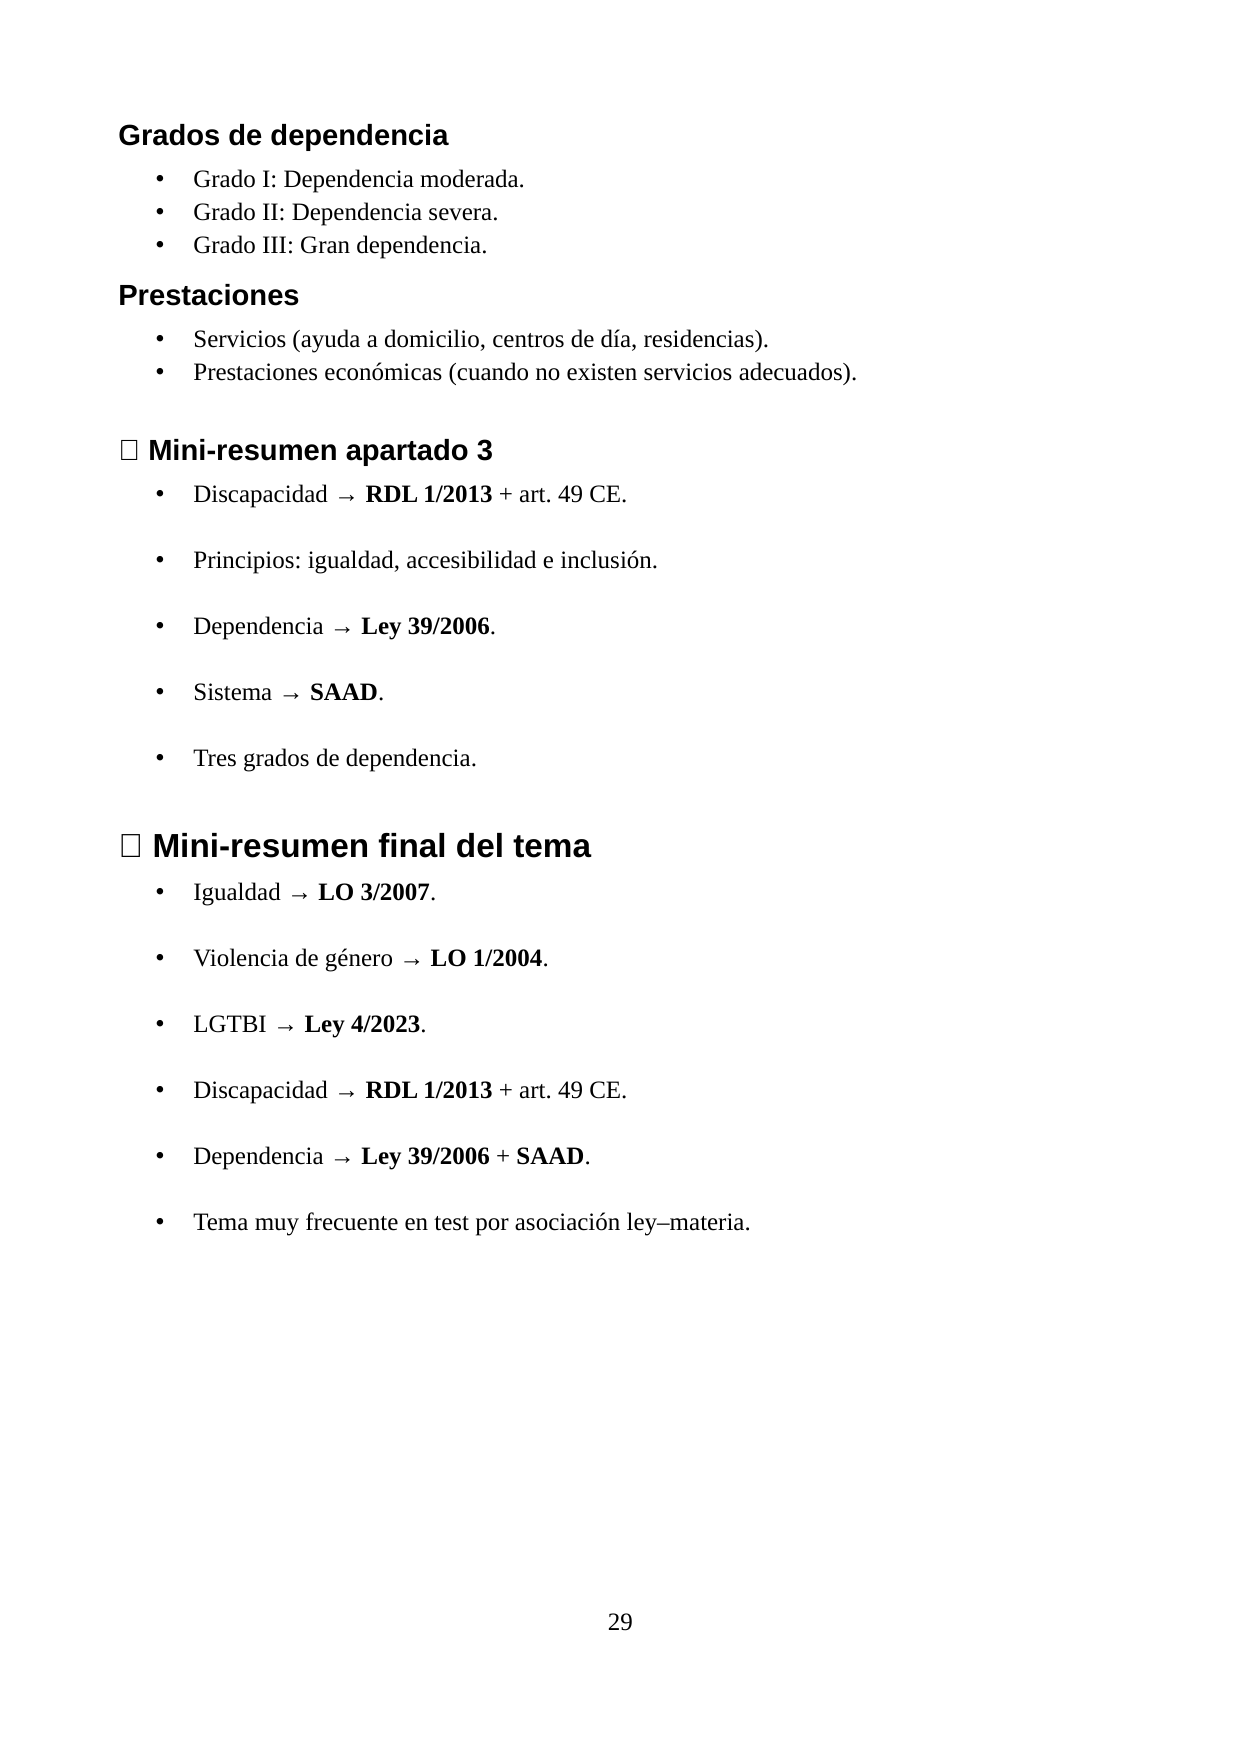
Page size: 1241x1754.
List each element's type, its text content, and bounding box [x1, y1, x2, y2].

list Servicios (ayuda a domicilio, centros de día, residencias). [156, 324, 1122, 353]
list Grado II: Dependencia severa. [156, 197, 1122, 226]
list Tema muy frecuente en test por asociación ley–materia. [156, 1207, 1122, 1236]
list Igualdad → LO 3/2007. [156, 877, 1122, 939]
list Principios: igualdad, accesibilidad e inclusión. [156, 545, 1122, 607]
list Tres grados de dependencia. [156, 743, 1122, 772]
list Discapacidad → RDL 1/2013 + art. 49 CE. [156, 1075, 1122, 1137]
list Dependencia → Ley 39/2006. [156, 611, 1122, 673]
subtitle 🧠 Mini-resumen apartado 3 [118, 433, 1122, 467]
list Sistema → SAAD. [156, 677, 1122, 739]
list Dependencia → Ley 39/2006 + SAAD. [156, 1141, 1122, 1203]
list Grado III: Gran dependencia. [156, 230, 1122, 259]
subtitle Prestaciones [118, 278, 1122, 311]
subtitle Grados de dependencia [118, 118, 1122, 152]
list Prestaciones económicas (cuando no existen servicios adecuados). [156, 357, 1122, 386]
list Discapacidad → RDL 1/2013 + art. 49 CE. [156, 479, 1122, 541]
subtitle 🧠 Mini-resumen final del tema [118, 826, 1122, 864]
list Violencia de género → LO 1/2004. [156, 943, 1122, 1005]
list LGTBI → Ley 4/2023. [156, 1009, 1122, 1071]
list Grado I: Dependencia moderada. [156, 164, 1122, 193]
